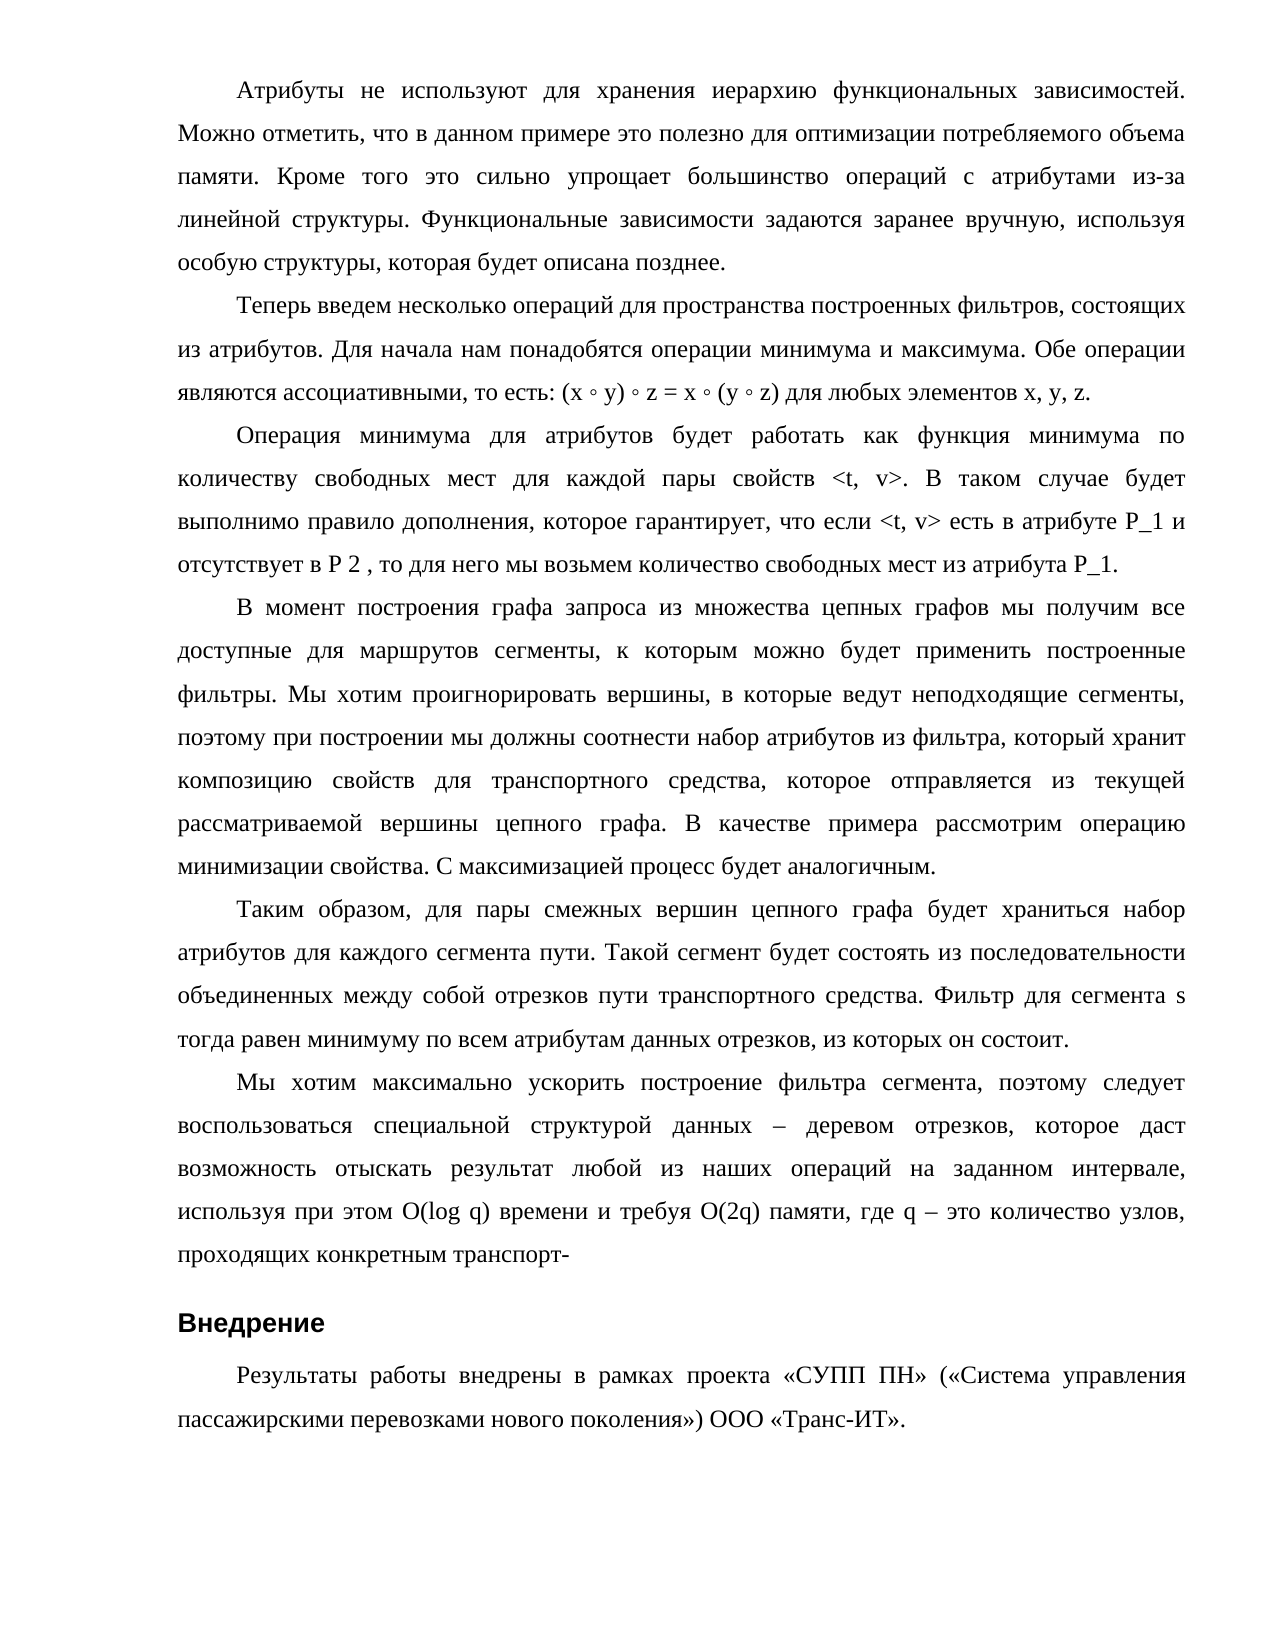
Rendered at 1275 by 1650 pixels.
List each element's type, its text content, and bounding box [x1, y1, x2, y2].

text Мы хотим максимально ускорить построение фильтра сегмента, поэтому следует воспользоваться специальной структурой данных – деревом отрезков, которое даст возможность отыскать результат любой из наших операций на заданном интервале, используя при этом O(log q) времени и требуя O(2q) памяти, где q – это количество узлов, проходящих конкретным транспорт- [177, 1067, 1186, 1268]
subtitle Внедрение [177, 1307, 1186, 1339]
text Атрибуты не используют для хранения иерархию функциональных зависимостей. Можно отметить, что в данном примере это полезно для оптимизации потребляемого объема памяти. Кроме того это сильно упрощает большинство операций с атрибутами из-за линейной структуры. Функциональные зависимости задаются заранее вручную, используя особую структуры, которая будет описана позднее. [177, 75, 1186, 276]
text Таким образом, для пары смежных вершин цепного графа будет храниться набор атрибутов для каждого сегмента пути. Такой сегмент будет состоять из последовательности объединенных между собой отрезков пути транспортного средства. Фильтр для сегмента s тогда равен минимуму по всем атрибутам данных отрезков, из которых он состоит. [177, 894, 1186, 1052]
text В момент построения графа запроса из множества цепных графов мы получим все доступные для маршрутов сегменты, к которым можно будет применить построенные фильтры. Мы хотим проигнорировать вершины, в которые ведут неподходящие сегменты, поэтому при построении мы должны соотнести набор атрибутов из фильтра, который хранит композицию свойств для транспортного средства, которое отправляется из текущей рассматриваемой вершины цепного графа. В качестве примера рассмотрим операцию минимизации свойства. С максимизацией процесс будет аналогичным. [177, 592, 1186, 880]
text Результаты работы внедрены в рамках проекта «СУПП ПН» («Система управления пассажирскими перевозками нового поколения») ООО «Транс-ИТ». [177, 1361, 1186, 1432]
text Операция минимума для атрибутов будет работать как функция минимума по количеству свободных мест для каждой пары свойств <t, v>. В таком случае будет выполнимо правило дополнения, которое гарантирует, что если <t, v> есть в атрибуте P_1 и отсутствует в P 2 , то для него мы возьмем количество свободных мест из атрибута P_1. [177, 420, 1186, 578]
text Теперь введем несколько операций для пространства построенных фильтров, состоящих из атрибутов. Для начала нам понадобятся операции минимума и максимума. Обе операции являются ассоциативными, то есть: (x ◦ y) ◦ z = x ◦ (y ◦ z) для любых элементов x, y, z. [177, 291, 1186, 406]
